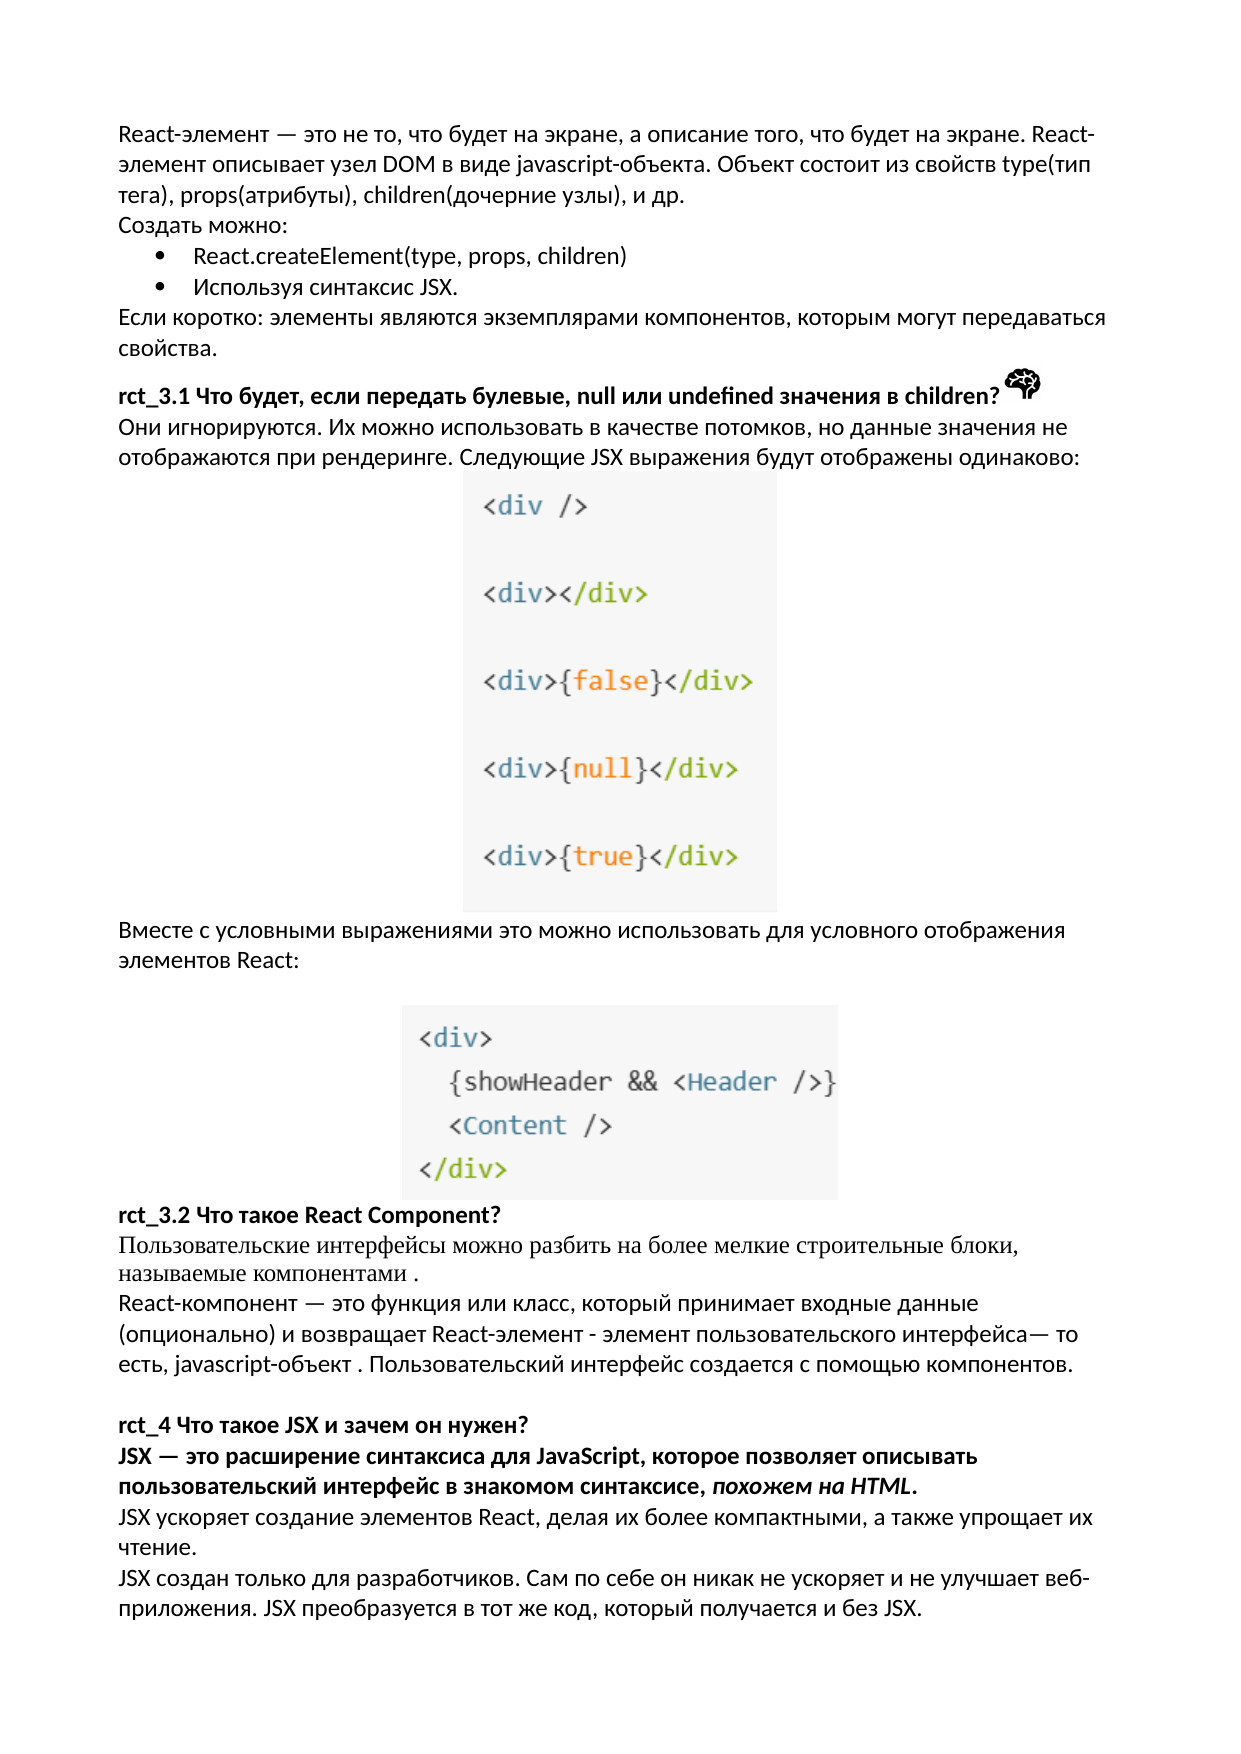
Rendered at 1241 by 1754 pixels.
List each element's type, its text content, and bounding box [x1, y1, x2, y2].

text Создать можно: [118, 210, 1122, 240]
text rct_3.2 Что такое React Component? [118, 1199, 1122, 1230]
list React.createElement(type, props, children) [156, 240, 1122, 271]
text rct_4 Что такое JSX и зачем он нужен? [118, 1409, 1122, 1440]
text JSX создан только для разработчиков. Сам по себе он никак не ускоряет и не улучшает веб-приложения. JSX преобразуется в тот же код, который получается и без JSX. [118, 1562, 1122, 1623]
text JSX — это расширение синтаксиса для JavaScript, которое позволяет описывать пользовательский интерфейс в знакомом синтаксисе, похожем на HTML. [118, 1440, 1122, 1501]
text Они игнорируются. Их можно использовать в качестве потомков, но данные значения не отображаются при рендеринге. Следующие JSX выражения будут отображены одинаково: [118, 411, 1122, 472]
text rct_3.1 Что будет, если передать булевые, null или undefined значения в children? [118, 362, 1122, 411]
text React-компонент — это функция или класс, который принимает входные данные (опционально) и возвращает React-элемент - элемент пользовательского интерфейса— то есть, javascript-объект . Пользовательский интерфейс создается с помощью компонентов. [118, 1287, 1122, 1379]
text Вместе с условными выражениями это можно использовать для условного отображения элементов React: [118, 914, 1122, 975]
text React-элемент — это не то, что будет на экране, а описание того, что будет на экране. React-элемент описывает узел DOM в виде javascript-объекта. Объект состоит из свойств type(тип тега), props(атрибуты), children(дочерние узлы), и др. [118, 118, 1122, 210]
list Используя синтаксис JSX. [156, 271, 1122, 301]
text Пользовательские интерфейсы можно разбить на более мелкие строительные блоки, называемые компонентами . [118, 1230, 1122, 1287]
text JSX ускоряет создание элементов React, делая их более компактными, а также упрощает их чтение. [118, 1501, 1122, 1562]
text Если коротко: элементы являются экземплярами компонентов, которым могут передаваться свойства. [118, 301, 1122, 362]
